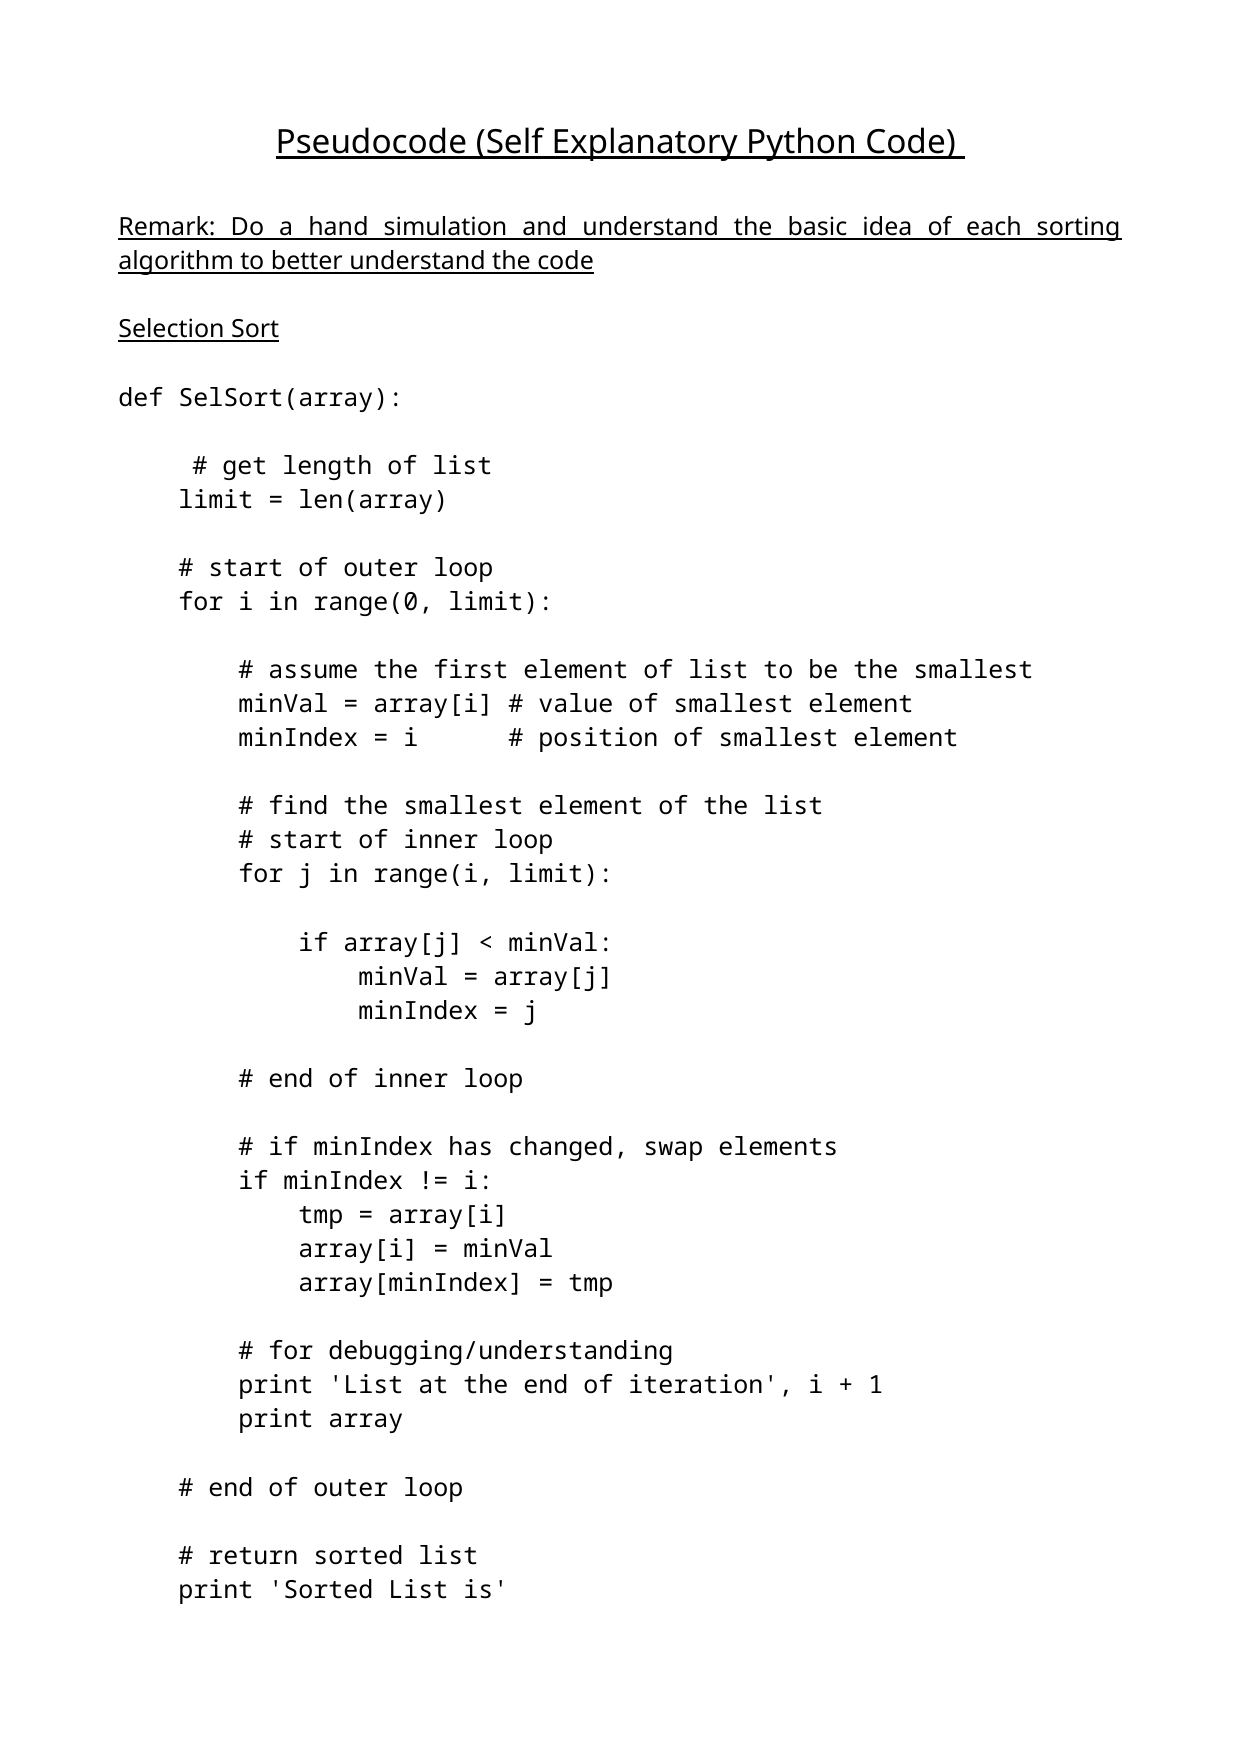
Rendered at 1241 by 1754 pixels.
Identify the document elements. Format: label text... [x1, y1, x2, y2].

text print 'List at the end of iteration', i + 1 [118, 1367, 1122, 1401]
text minIndex = i # position of smallest element [118, 720, 1122, 754]
text algorithm to better understand the code [118, 240, 1122, 277]
text # find the smallest element of the list [118, 788, 1122, 822]
text if array[j] < minVal: [118, 924, 1122, 958]
text print array [118, 1401, 1122, 1435]
text Pseudocode (Self Explanatory Python Code) [118, 118, 1122, 163]
text array[i] = minVal [118, 1231, 1122, 1265]
text array[minIndex] = tmp [118, 1265, 1122, 1299]
text minIndex = j [118, 992, 1122, 1026]
text print 'Sorted List is' [118, 1571, 1122, 1606]
text # if minIndex has changed, swap elements [118, 1129, 1122, 1163]
text # for debugging/understanding [118, 1333, 1122, 1367]
text if minIndex != i: [118, 1163, 1122, 1197]
text # end of outer loop [118, 1469, 1122, 1503]
text # get length of list [118, 447, 1122, 481]
text Selection Sort [118, 311, 1122, 345]
text for i in range(0, limit): [118, 584, 1122, 618]
text # assume the first element of list to be the smallest [118, 652, 1122, 686]
text # start of outer loop [118, 549, 1122, 584]
text Remark: Do a hand simulation and understand the basic idea of each sorting [118, 209, 1122, 238]
text # start of inner loop [118, 822, 1122, 856]
text limit = len(array) [118, 481, 1122, 516]
text # return sorted list [118, 1537, 1122, 1571]
text for j in range(i, limit): [118, 856, 1122, 890]
text def SelSort(array): [118, 379, 1122, 413]
text # end of inner loop [118, 1061, 1122, 1094]
text tmp = array[i] [118, 1197, 1122, 1231]
text minVal = array[j] [118, 958, 1122, 992]
text minVal = array[i] # value of smallest element [118, 686, 1122, 720]
